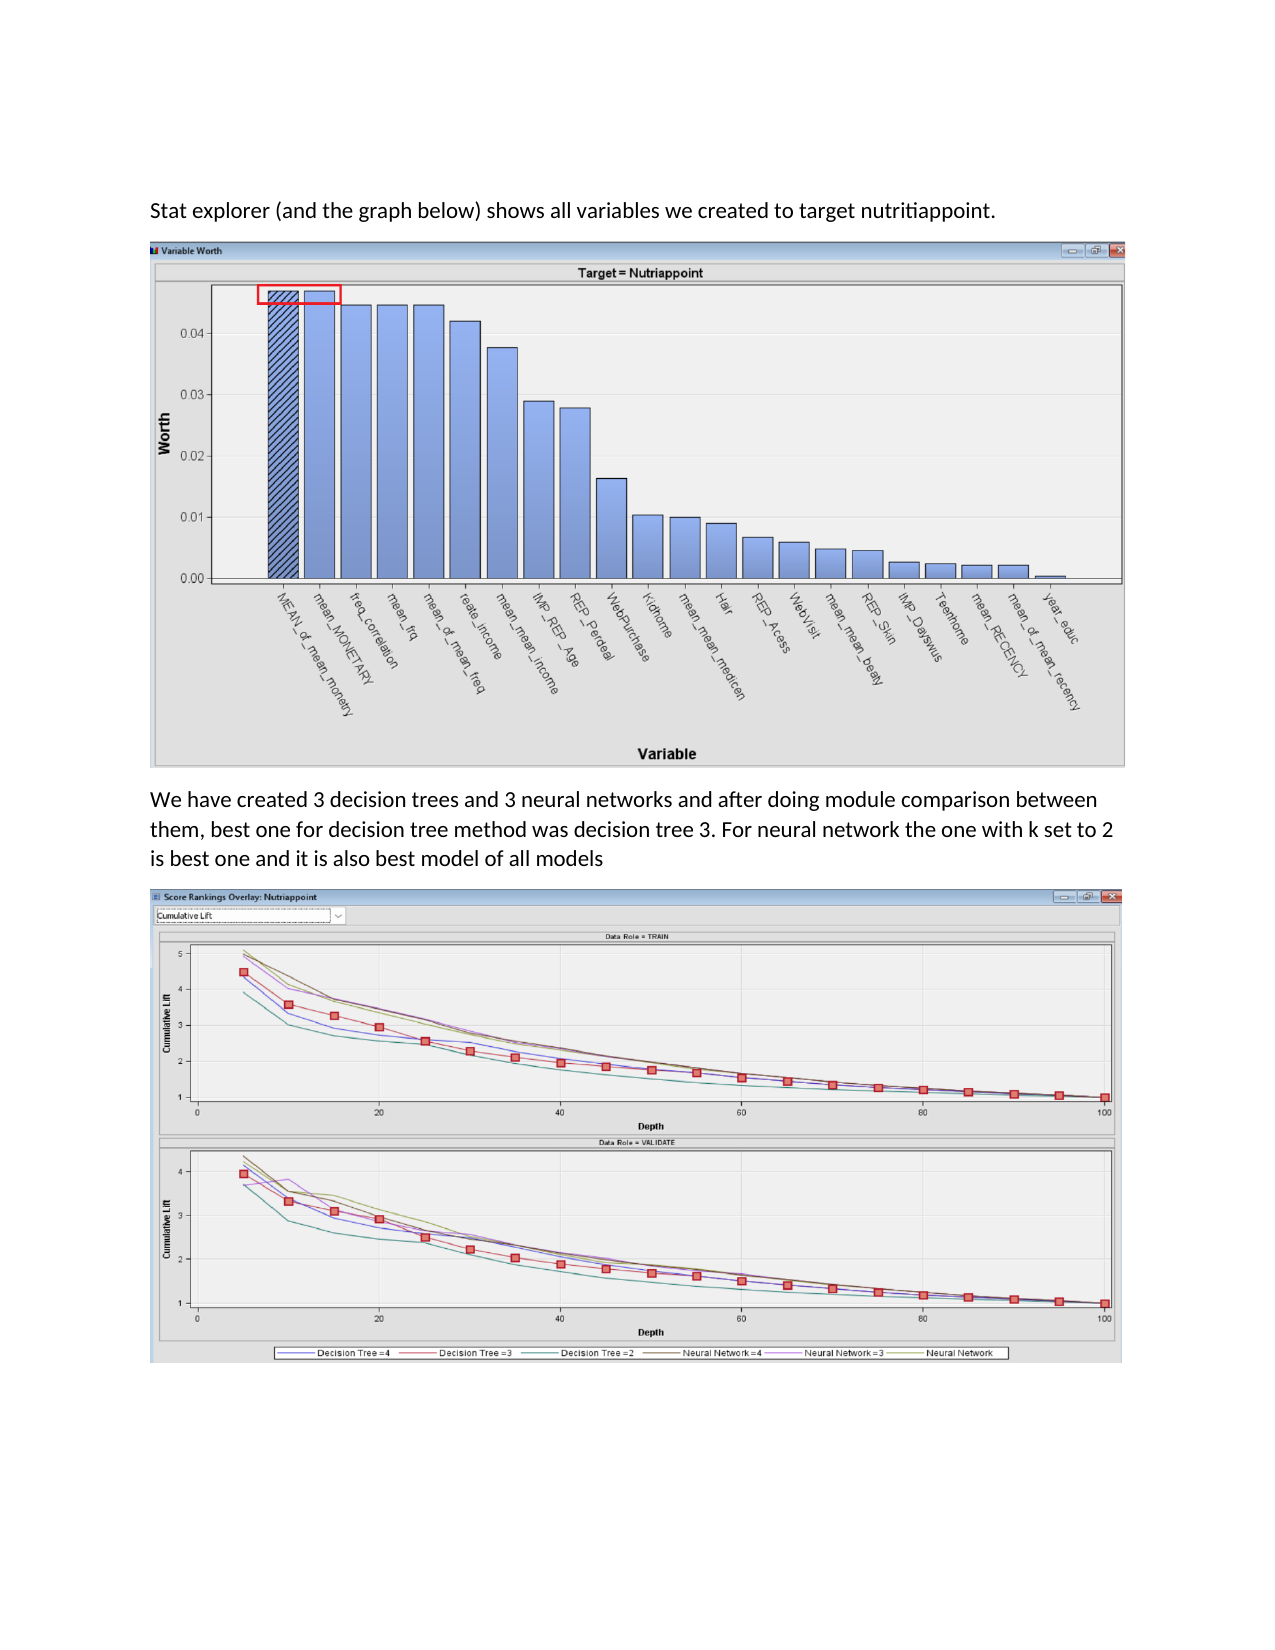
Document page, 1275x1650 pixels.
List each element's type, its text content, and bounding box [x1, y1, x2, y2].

text Stat explorer (and the graph below) shows all variables we created to target nutritiappoint. [150, 196, 1125, 224]
text We have created 3 decision trees and 3 neural networks and after doing module comparison between them, best one for decision tree method was decision tree 3. For neural network the one with k set to 2 is best one and it is also best model of all models [150, 786, 1125, 872]
